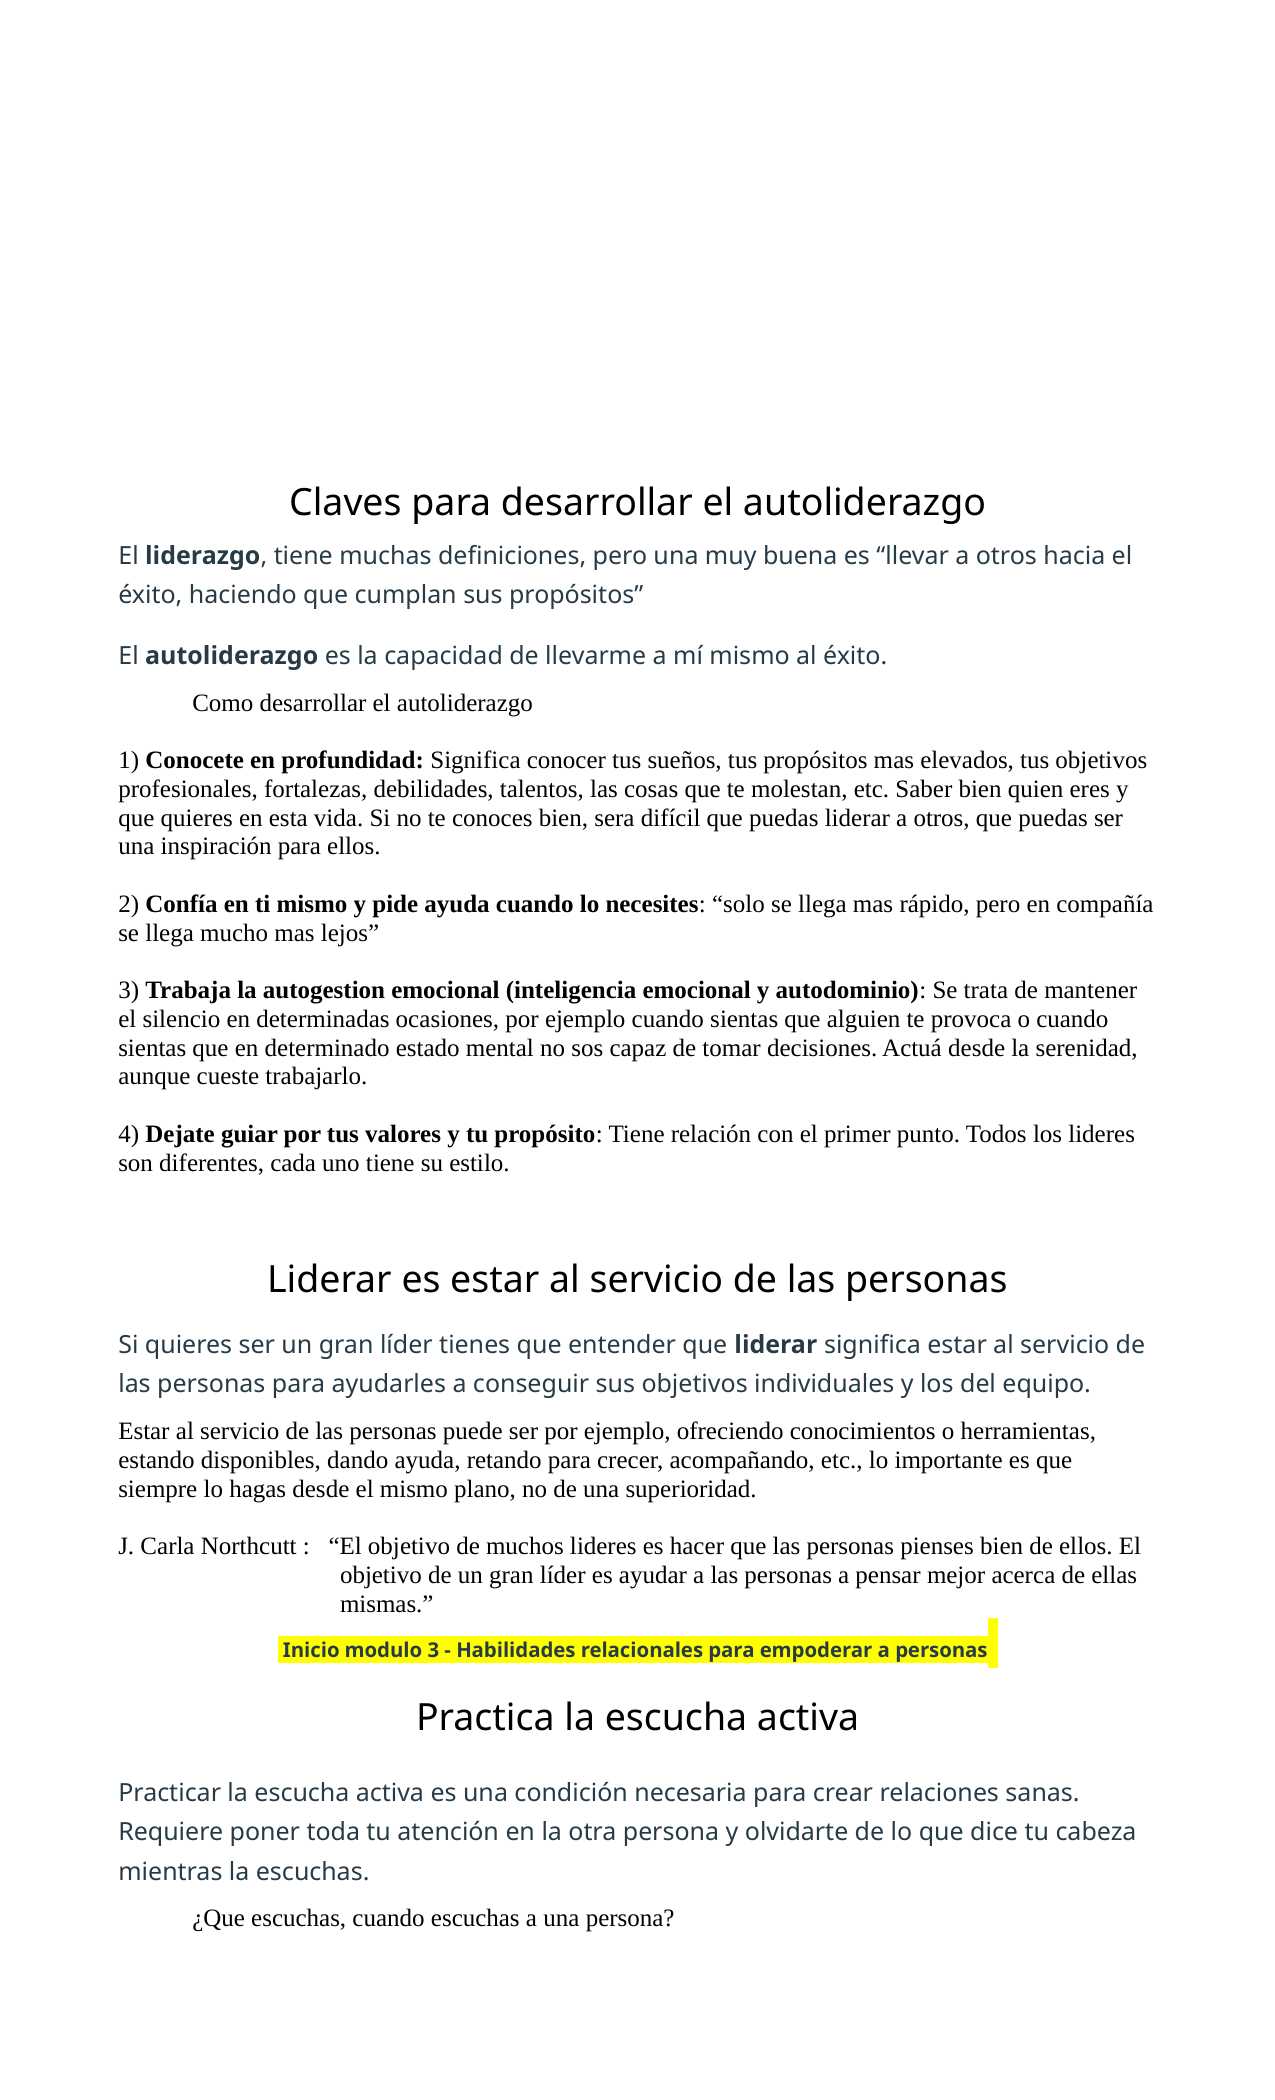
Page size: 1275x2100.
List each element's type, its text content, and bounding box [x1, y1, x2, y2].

text Practicar la escucha activa es una condición necesaria para crear relaciones sanas. Requiere poner toda tu atención en la otra persona y olvidarte de lo que dice tu cabeza mientras la escuchas. [118, 1775, 1157, 1887]
text Inicio modulo 3 - Habilidades relacionales para empoderar a personas [118, 1617, 1157, 1668]
text Claves para desarrollar el autoliderazgo [118, 475, 1157, 526]
text Practica la escucha activa [118, 1691, 1157, 1742]
text 3) Trabaja la autogestion emocional (inteligencia emocional y autodominio): Se trata de mantener el silencio en determinadas ocasiones, por ejemplo cuando sientas que alguien te provoca o cuando sientas que en determinado estado mental no sos capaz de tomar decisiones. Actuá desde la serenidad, aunque cueste trabajarlo. [118, 975, 1157, 1090]
text El liderazgo, tiene muchas definiciones, pero una muy buena es “llevar a otros hacia el éxito, haciendo que cumplan sus propósitos” [118, 537, 1157, 611]
text Estar al servicio de las personas puede ser por ejemplo, ofreciendo conocimientos o herramientas, estando disponibles, dando ayuda, retando para crecer, acompañando, etc., lo importante es que siempre lo hagas desde el mismo plano, no de una superioridad. [118, 1416, 1157, 1502]
subtitle Liderar es estar al servicio de las personas [118, 1252, 1157, 1303]
text 4) Dejate guiar por tus valores y tu propósito: Tiene relación con el primer punto. Todos los lideres son diferentes, cada uno tiene su estilo. [118, 1119, 1157, 1176]
text J. Carla Northcutt : “El objetivo de muchos lideres es hacer que las personas pienses bien de ellos. El objetivo de un gran líder es ayudar a las personas a pensar mejor acerca de ellas mismas.” [118, 1531, 1157, 1617]
text Si quieres ser un gran líder tienes que entender que liderar significa estar al servicio de las personas para ayudarles a conseguir sus objetivos individuales y los del equipo. [118, 1327, 1157, 1400]
text 2) Confía en ti mismo y pide ayuda cuando lo necesites: “solo se llega mas rápido, pero en compañía se llega mucho mas lejos” [118, 889, 1157, 946]
text Como desarrollar el autoliderazgo [118, 688, 1157, 716]
text ¿Que escuchas, cuando escuchas a una persona? [118, 1903, 1157, 1932]
text El autoliderazgo es la capacidad de llevarme a mí mismo al éxito. [118, 638, 1157, 672]
text 1) Conocete en profundidad: Significa conocer tus sueños, tus propósitos mas elevados, tus objetivos profesionales, fortalezas, debilidades, talentos, las cosas que te molestan, etc. Saber bien quien eres y que quieres en esta vida. Si no te conoces bien, sera difícil que puedas liderar a otros, que puedas ser una inspiración para ellos. [118, 745, 1157, 860]
